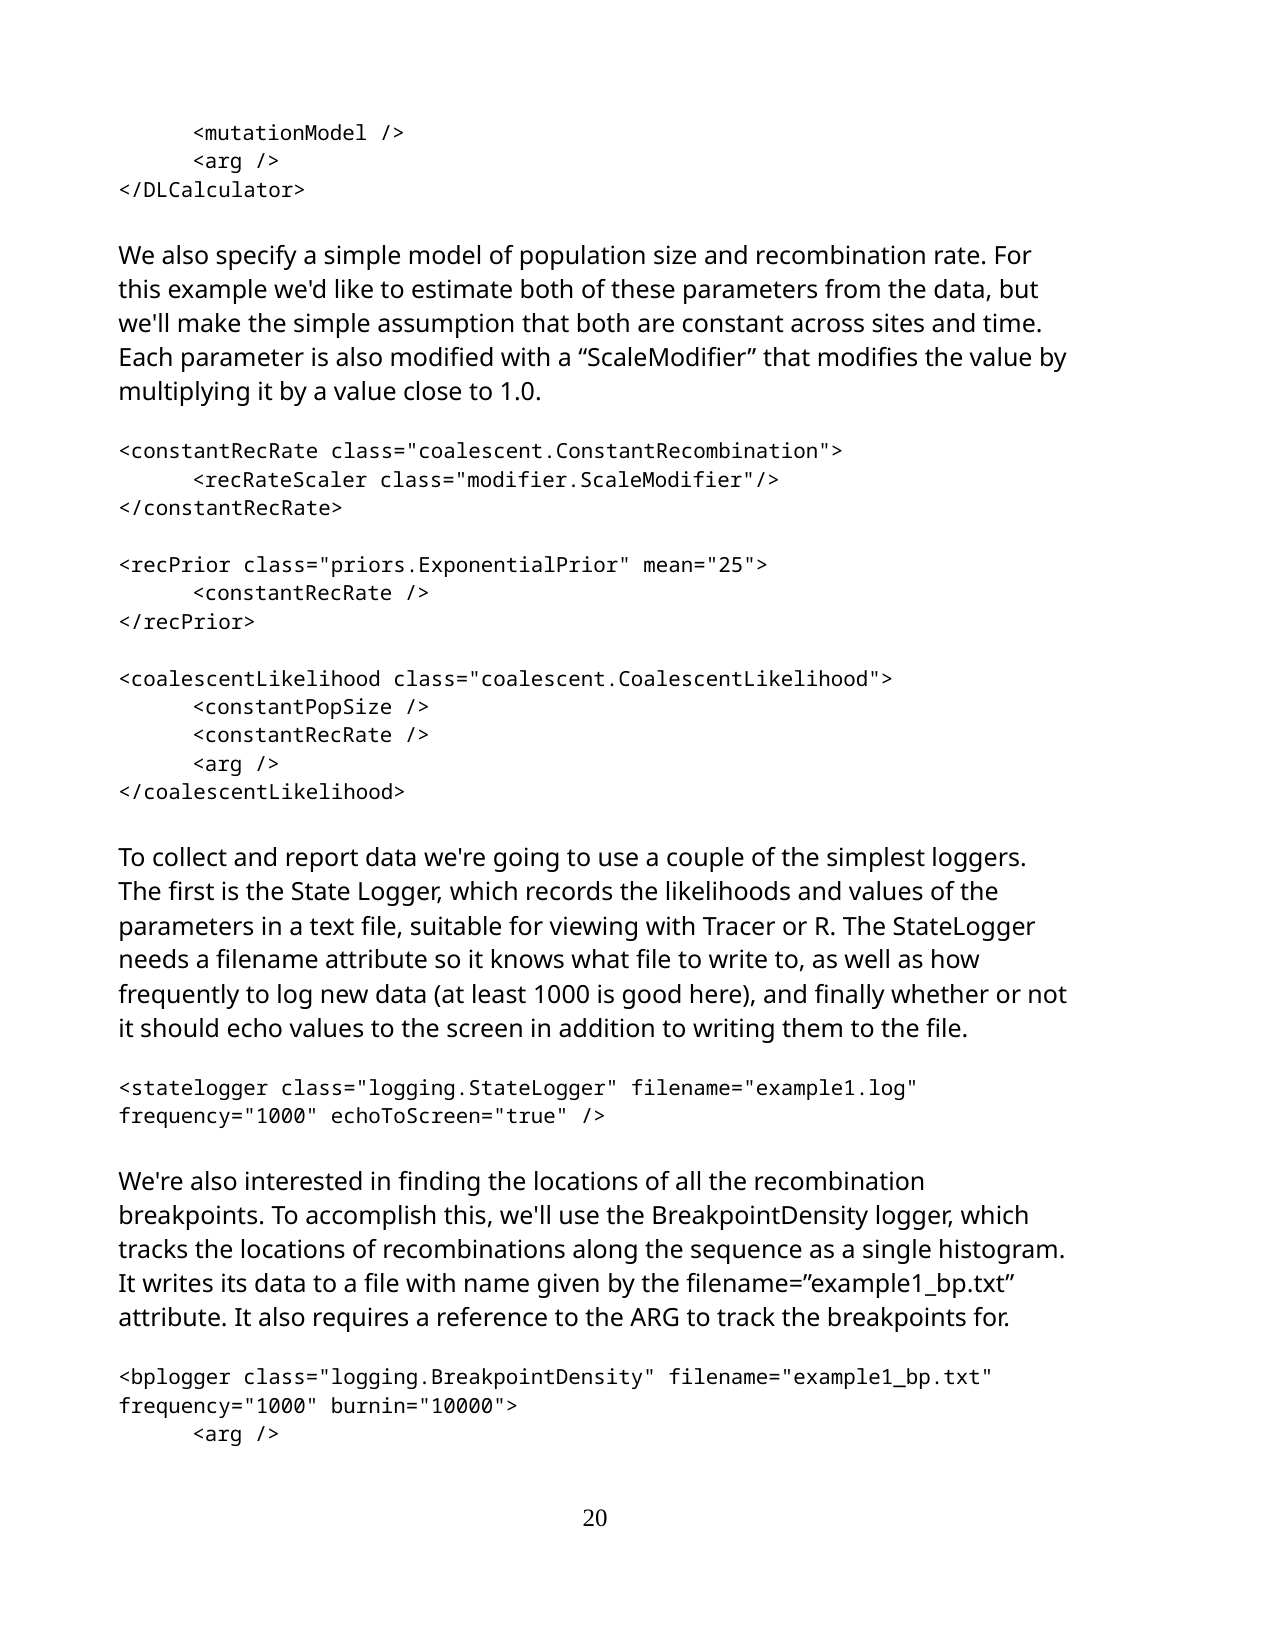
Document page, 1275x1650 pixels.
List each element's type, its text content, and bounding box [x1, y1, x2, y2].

text <arg /> [118, 1419, 1071, 1448]
text </constantRecRate> [118, 493, 1071, 522]
text <bplogger class="logging.BreakpointDensity" filename="example1_bp.txt" frequency="1000" burnin="10000"> [118, 1362, 1071, 1419]
text <constantPopSize /> [118, 692, 1071, 721]
text <coalescentLikelihood class="coalescent.CoalescentLikelihood"> [118, 664, 1071, 692]
text <statelogger class="logging.StateLogger" filename="example1.log" frequency="1000" echoToScreen="true" /> [118, 1073, 1071, 1130]
text We also specify a simple model of population size and recombination rate. For this example we'd like to estimate both of these parameters from the data, but we'll make the simple assumption that both are constant across sites and time. Each parameter is also modified with a “ScaleModifier” that modifies the value by multiplying it by a value close to 1.0. [118, 237, 1071, 408]
text <recPrior class="priors.ExponentialPrior" mean="25"> [118, 550, 1071, 578]
text <arg /> [118, 749, 1071, 777]
text </DLCalculator> [118, 175, 1071, 203]
text <constantRecRate /> [118, 721, 1071, 749]
text <arg /> [118, 147, 1071, 175]
text </coalescentLikelihood> [118, 777, 1071, 806]
text We're also interested in finding the locations of all the recombination breakpoints. To accomplish this, we'll use the BreakpointDensity logger, which tracks the locations of recombinations along the sequence as a single histogram. It writes its data to a file with name given by the filename=”example1_bp.txt” attribute. It also requires a reference to the ARG to track the breakpoints for. [118, 1164, 1071, 1334]
text <constantRecRate /> [118, 578, 1071, 607]
text <constantRecRate class="coalescent.ConstantRecombination"> [118, 436, 1071, 465]
text To collect and report data we're going to use a couple of the simplest loggers. The first is the State Logger, which records the likelihoods and values of the parameters in a text file, suitable for viewing with Tracer or R. The StateLogger needs a filename attribute so it knows what file to write to, as well as how frequently to log new data (at least 1000 is good here), and finally whether or not it should echo values to the screen in addition to writing them to the file. [118, 840, 1071, 1044]
text <mutationModel /> [118, 118, 1071, 147]
text <recRateScaler class="modifier.ScaleModifier"/> [118, 465, 1071, 493]
text </recPrior> [118, 607, 1071, 635]
